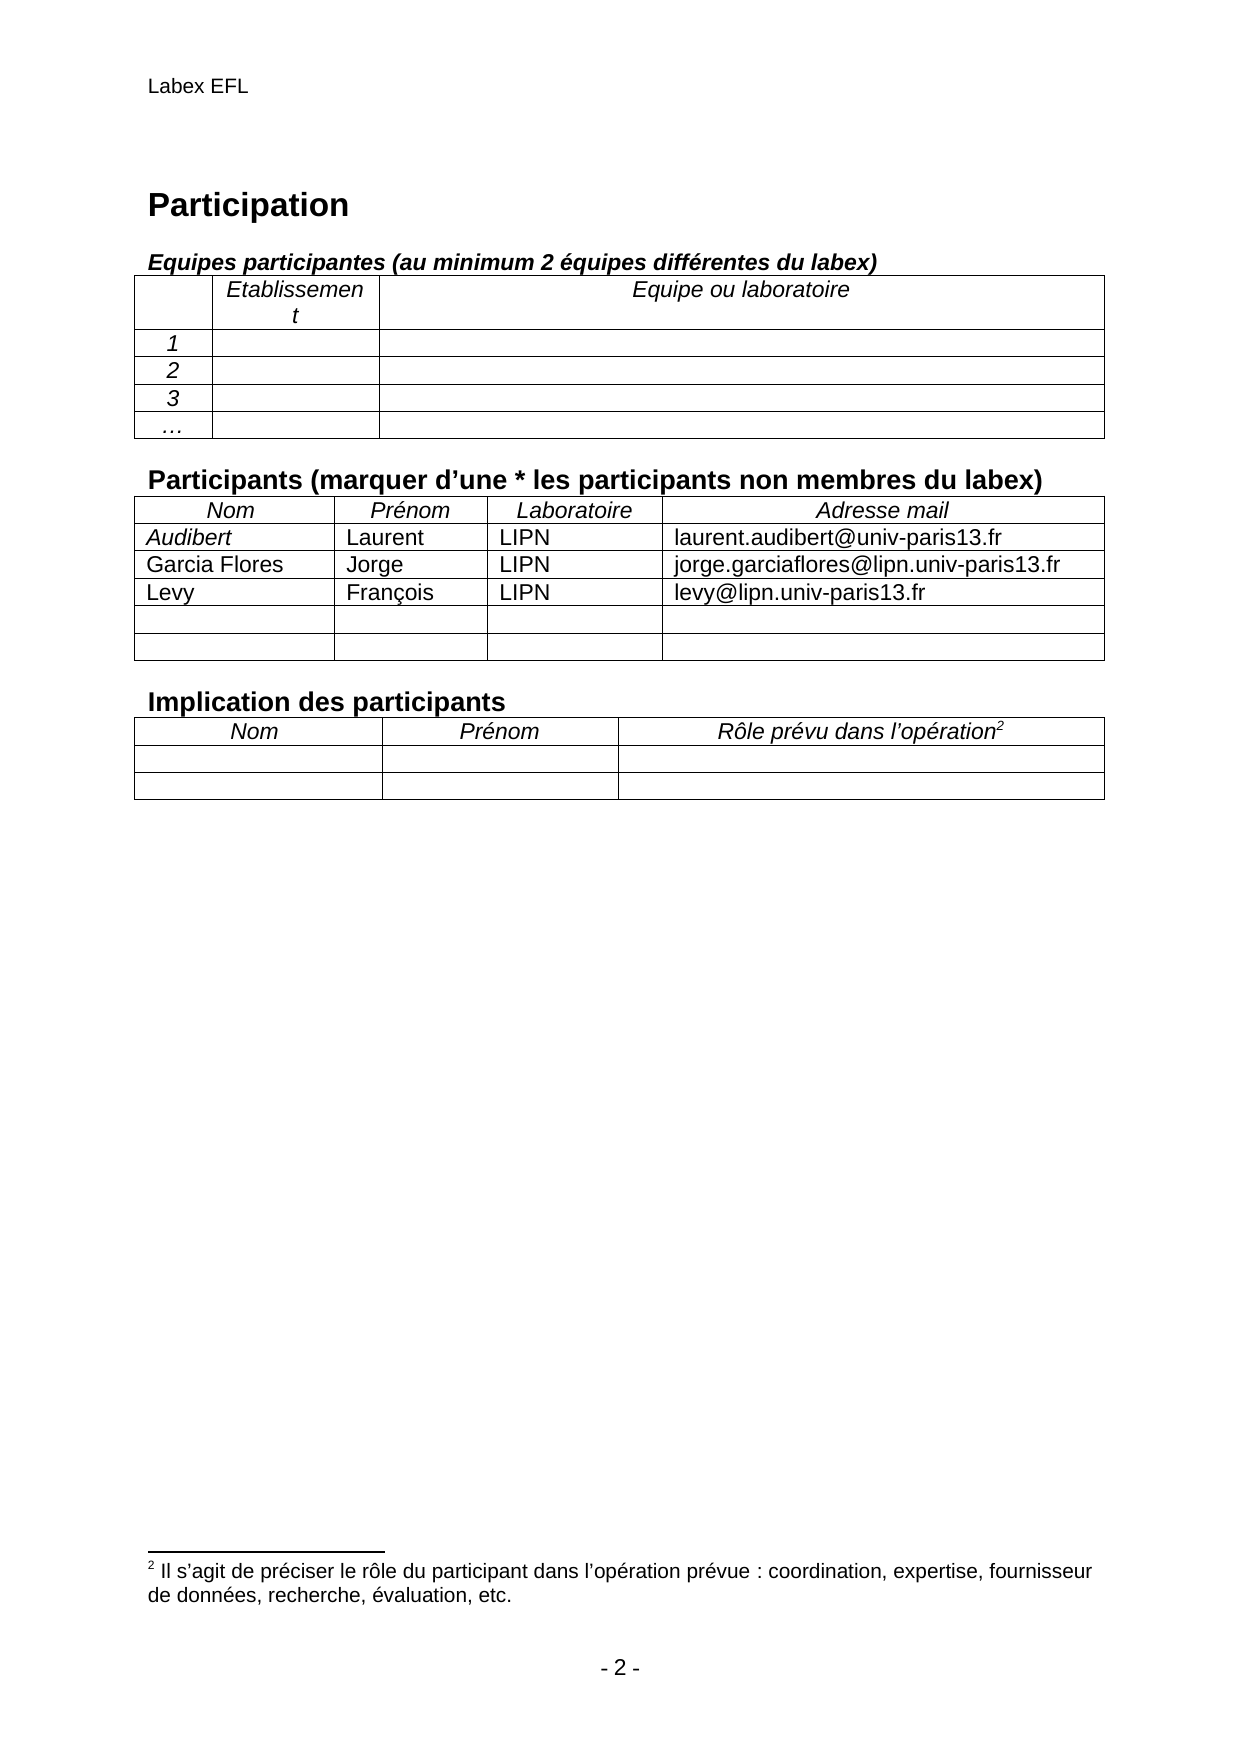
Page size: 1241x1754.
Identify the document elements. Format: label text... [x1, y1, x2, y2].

table_cell [383, 773, 618, 799]
table_header Prénom [383, 718, 618, 744]
table_cell jorge.garciaflores@lipn.univ-paris13.fr [663, 551, 1104, 578]
table_cell Audibert [135, 524, 334, 550]
table_cell [213, 412, 379, 438]
table_cell François [335, 579, 487, 605]
table_header Nom [135, 497, 334, 523]
table_cell … [135, 412, 212, 438]
table_cell LIPN [488, 524, 662, 550]
table_cell [663, 634, 1104, 660]
table_header Prénom [335, 497, 487, 523]
table_cell 2 [135, 357, 212, 383]
table_cell [135, 773, 382, 799]
table_cell Garcia Flores [135, 551, 334, 578]
table_cell LIPN [488, 579, 662, 605]
table_cell [619, 773, 1104, 799]
table_cell [213, 357, 379, 383]
table_cell [380, 357, 1104, 383]
subtitle Participation [148, 185, 1093, 223]
table_cell Laurent [335, 524, 487, 550]
table_cell LIPN [488, 551, 662, 578]
subtitle Participants (marquer d’une * les participants non membres du labex) [148, 464, 1093, 496]
table_header Laboratoire [488, 497, 662, 523]
table_header Etablissement [213, 276, 379, 329]
table_cell [619, 746, 1104, 772]
table_header Rôle prévu dans l’opération [619, 718, 1104, 744]
table_header Equipe ou laboratoire [380, 276, 1104, 329]
subtitle Equipes participantes (au minimum 2 équipes différentes du labex) [148, 248, 1093, 275]
table_cell [213, 385, 379, 411]
subtitle Implication des participants [148, 686, 1093, 717]
table_cell Jorge [335, 551, 487, 578]
table_cell Levy [135, 579, 334, 605]
table_cell [135, 746, 382, 772]
table_cell [380, 385, 1104, 411]
table_header Nom [135, 718, 382, 744]
table_cell 3 [135, 385, 212, 411]
table_cell [488, 634, 662, 660]
table_cell [488, 606, 662, 632]
table_cell [335, 606, 487, 632]
table_cell [335, 634, 487, 660]
table_cell laurent.audibert@univ-paris13.fr [663, 524, 1104, 550]
table_cell levy@lipn.univ-paris13.fr [663, 579, 1104, 605]
table_cell [213, 330, 379, 356]
table_cell [380, 330, 1104, 356]
table_header Adresse mail [663, 497, 1104, 523]
table_cell [663, 606, 1104, 632]
table_cell [380, 412, 1104, 438]
table_cell 1 [135, 330, 212, 356]
table_cell [383, 746, 618, 772]
table_cell [135, 606, 334, 632]
table_header [135, 276, 212, 329]
table_cell [135, 634, 334, 660]
